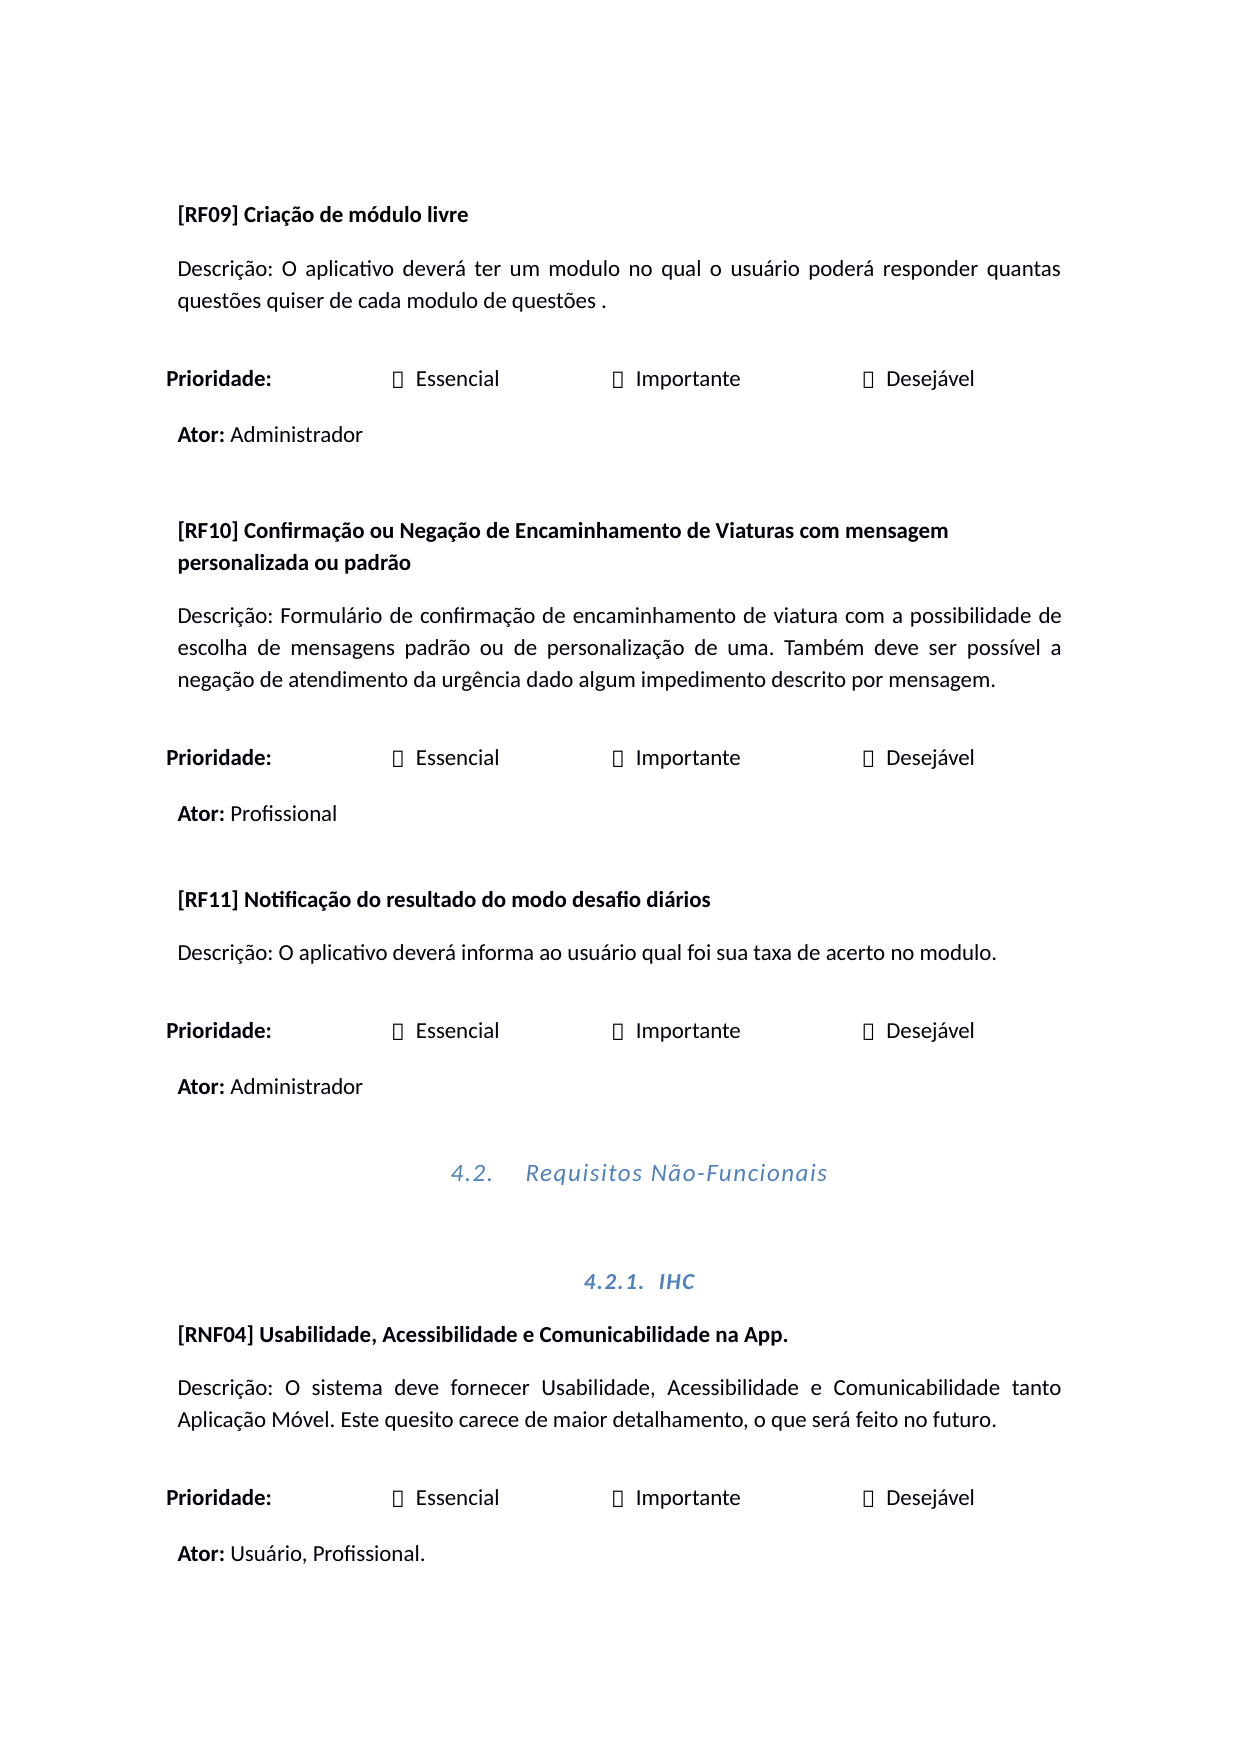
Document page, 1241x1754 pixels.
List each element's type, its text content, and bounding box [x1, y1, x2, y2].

table_header Importante [636, 339, 812, 420]
table_header  [561, 339, 636, 420]
table_header Desejável [886, 991, 1040, 1072]
text [RF09] Criação de módulo livre [177, 201, 1063, 229]
table_header Essencial [416, 1458, 561, 1539]
table_header Prioridade: [155, 1458, 346, 1539]
table_header  [561, 1458, 636, 1539]
table_header  [561, 718, 636, 799]
table_header  [812, 339, 886, 420]
table_header Essencial [416, 991, 561, 1072]
text Descrição: O sistema deve fornecer Usabilidade, Acessibilidade e Comunicabilidade tanto Aplicação Móvel. Este quesito carece de maior detalhamento, o que será feito no futuro. [177, 1373, 1063, 1433]
text Ator: Usuário, Profissional. [177, 1539, 1063, 1567]
table_header  [346, 339, 416, 420]
table_header Importante [636, 718, 812, 799]
table_header Essencial [416, 718, 561, 799]
text [RF10] Confirmação ou Negação de Encaminhamento de Viaturas com mensagem personalizada ou padrão [177, 516, 1063, 576]
text Ator: Profissional [177, 799, 1063, 828]
table_header Desejável [886, 1458, 1040, 1539]
table_header  [346, 718, 416, 799]
table_header Prioridade: [155, 991, 346, 1072]
table_header Prioridade: [155, 339, 346, 420]
text Descrição: Formulário de confirmação de encaminhamento de viatura com a possibilidade de escolha de mensagens padrão ou de personalização de uma. Também deve ser possível a negação de atendimento da urgência dado algum impedimento descrito por mensagem. [177, 601, 1063, 693]
table_header Essencial [416, 339, 561, 420]
text Ator: Administrador [177, 420, 1063, 448]
table_header  [346, 991, 416, 1072]
table_header  [812, 1458, 886, 1539]
table_header Desejável [886, 339, 1040, 420]
table_header Importante [636, 1458, 812, 1539]
text Descrição: O aplicativo deverá informa ao usuário qual foi sua taxa de acerto no modulo. [177, 938, 1063, 966]
table_header  [812, 991, 886, 1072]
text Ator: Administrador [177, 1072, 1063, 1100]
table_header  [561, 991, 636, 1072]
table_header Importante [636, 991, 812, 1072]
subtitle Requisitos Não-Funcionais [215, 1157, 1063, 1188]
table_header Prioridade: [155, 718, 346, 799]
text [RNF04] Usabilidade, Acessibilidade e Comunicabilidade na App. [177, 1320, 1063, 1348]
text Descrição: O aplicativo deverá ter um modulo no qual o usuário poderá responder quantas questões quiser de cada modulo de questões . [177, 254, 1063, 314]
table_header  [812, 718, 886, 799]
subtitle IHC [215, 1267, 1063, 1295]
table_header  [346, 1458, 416, 1539]
table_header Desejável [886, 718, 1040, 799]
text [RF11] Notificação do resultado do modo desafio diários [177, 885, 1063, 913]
